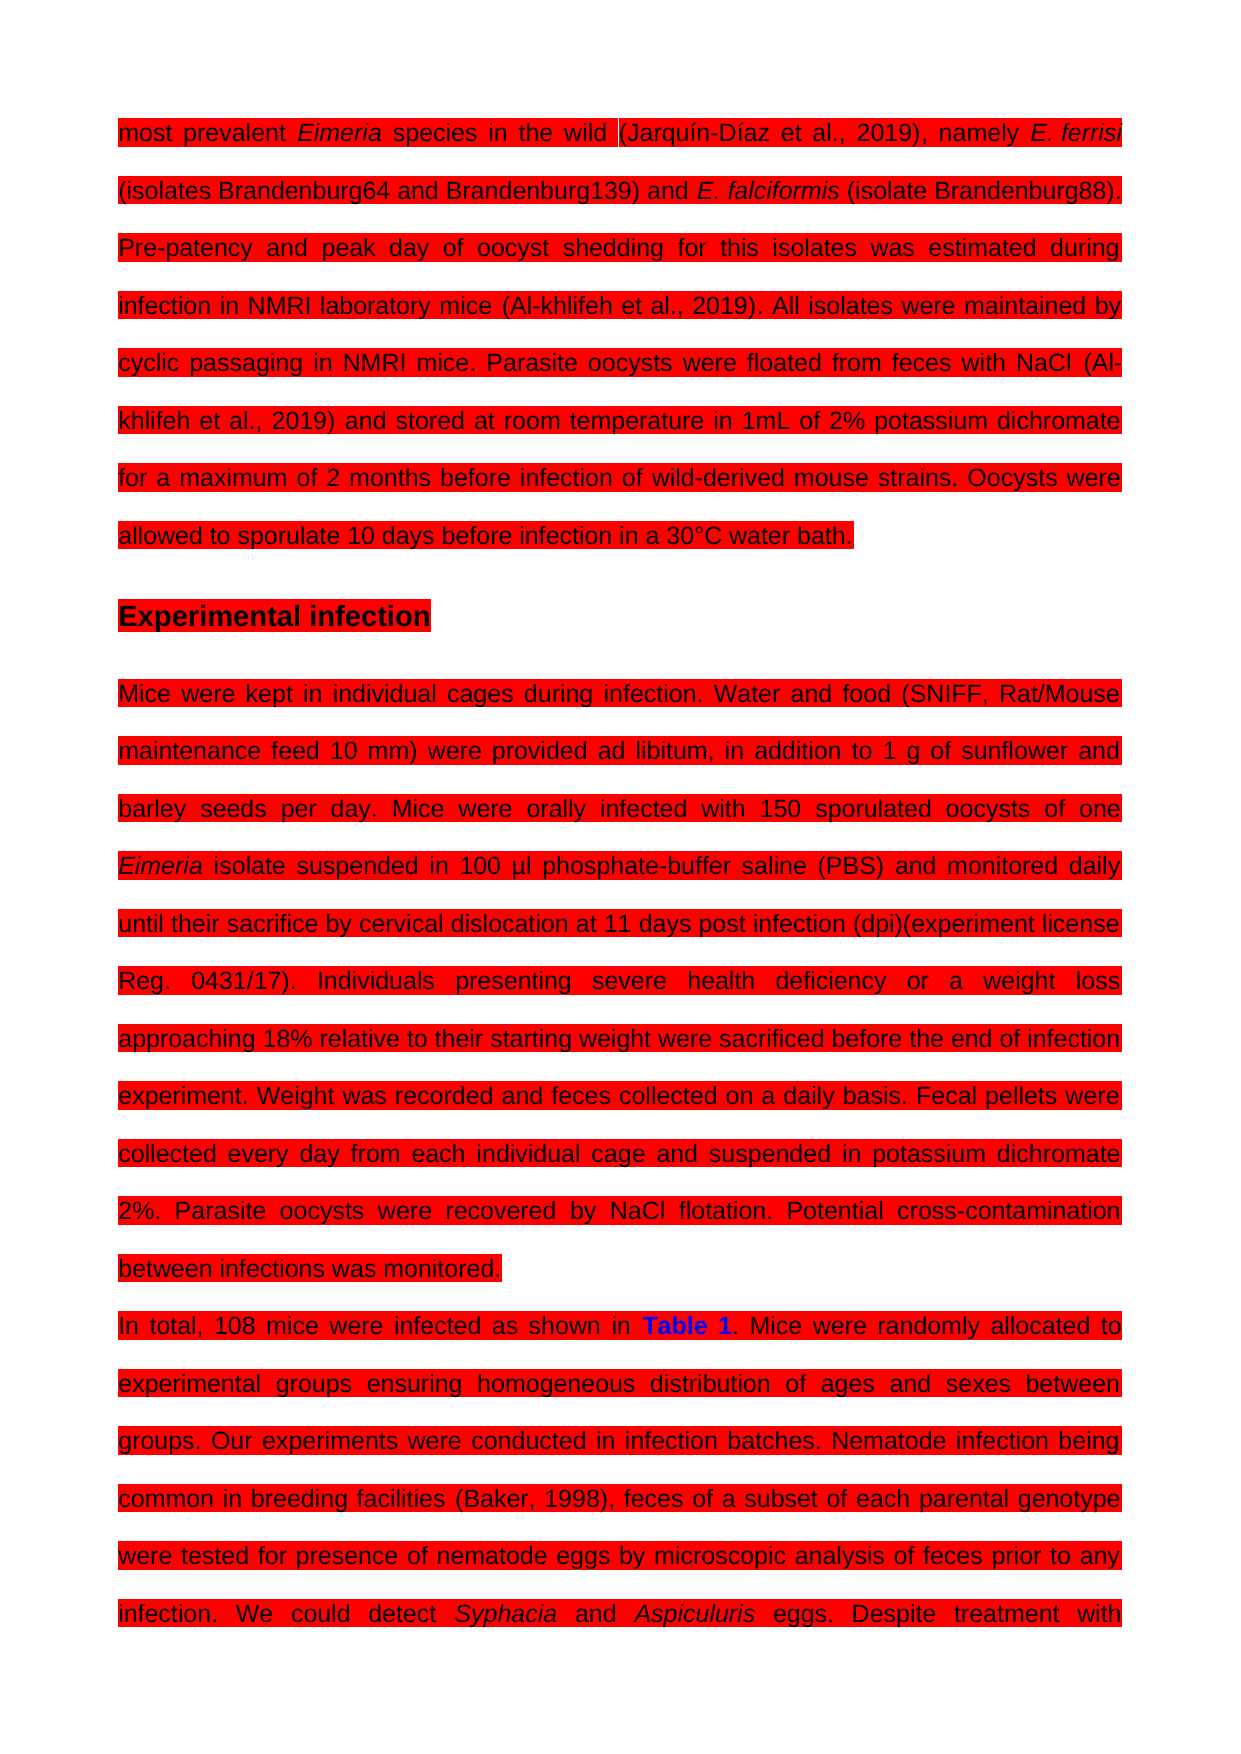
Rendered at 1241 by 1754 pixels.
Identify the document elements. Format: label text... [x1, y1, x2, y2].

text most prevalent Eimeria species in the wild (Jarquín-Díaz et al., 2019), namely E. ferrisi (isolates Brandenburg64 and Brandenburg139) and E. falciformis (isolate Brandenburg88). Pre-patency and peak day of oocyst shedding for this isolates was estimated during infection in NMRI laboratory mice (Al-khlifeh et al., 2019). All isolates were maintained by cyclic passaging in NMRI mice. Parasite oocysts were floated from feces with NaCl (Al-khlifeh et al., 2019) and stored at room temperature in 1mL of 2% potassium dichromate for a maximum of 2 months before infection of wild-derived mouse strains. Oocysts were allowed to sporulate 10 days before infection in a 30°C water bath. [118, 118, 1122, 549]
text Mice were kept in individual cages during infection. Water and food (SNIFF, Rat/Mouse maintenance feed 10 mm) were provided ad libitum, in addition to 1 g of sunflower and barley seeds per day. Mice were orally infected with 150 sporulated oocysts of one Eimeria isolate suspended in 100 µl phosphate-buffer saline (PBS) and monitored daily until their sacrifice by cervical dislocation at 11 days post infection (dpi)(experiment license Reg. 0431/17). Individuals presenting severe health deficiency or a weight loss approaching 18% relative to their starting weight were sacrificed before the end of infection experiment. Weight was recorded and feces collected on a daily basis. Fecal pellets were collected every day from each individual cage and suspended in potassium dichromate 2%. Parasite oocysts were recovered by NaCl flotation. Potential cross-contamination between infections was monitored. [118, 678, 1122, 1282]
text In total, 108 mice were infected as shown in Table 1. Mice were randomly allocated to experimental groups ensuring homogeneous distribution of ages and sexes between groups. Our experiments were conducted in infection batches. Nematode infection being common in breeding facilities (Baker, 1998), feces of a subset of each parental genotype were tested for presence of nematode eggs by microscopic analysis of feces prior to any infection. We could detect Syphacia and Aspiculuris eggs. Despite treatment with [118, 1311, 1122, 1627]
subtitle Experimental infection [118, 599, 1122, 632]
